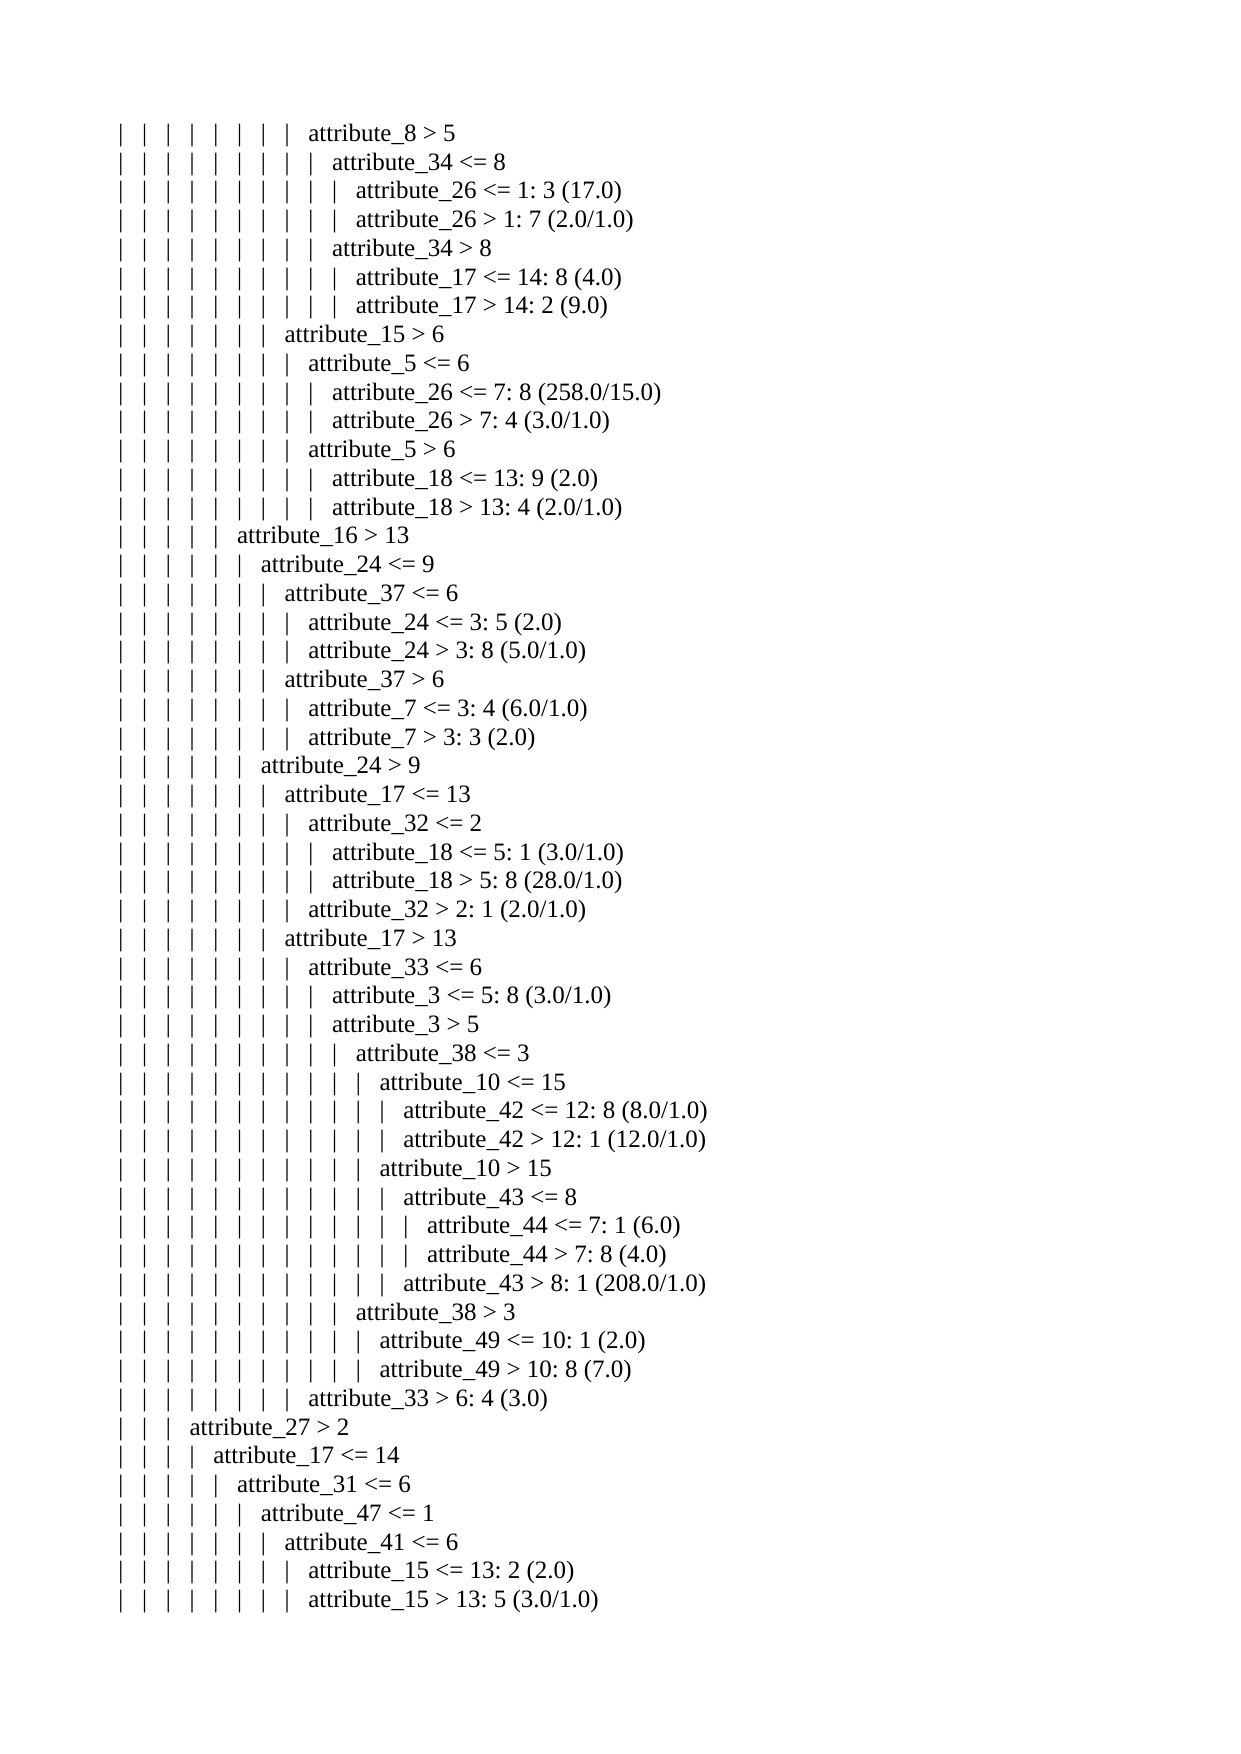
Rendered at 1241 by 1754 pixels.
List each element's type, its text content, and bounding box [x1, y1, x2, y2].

text | | | | | | | | | attribute_18 <= 5: 1 (3.0/1.0) [118, 837, 1122, 866]
text | | | | | attribute_16 > 13 [118, 521, 1122, 549]
text | | | | | | attribute_24 > 9 [118, 751, 1122, 779]
text | | | | | | | | | | attribute_38 <= 3 [118, 1038, 1122, 1067]
text | | | | | | attribute_47 <= 1 [118, 1498, 1122, 1527]
text | | | | | | | | | attribute_18 > 13: 4 (2.0/1.0) [118, 492, 1122, 521]
text | | | | | | | | | attribute_3 <= 5: 8 (3.0/1.0) [118, 981, 1122, 1009]
text | | | | | | | | | attribute_18 > 5: 8 (28.0/1.0) [118, 866, 1122, 894]
text | | | | | | | | attribute_33 > 6: 4 (3.0) [118, 1383, 1122, 1412]
text | | | | | | | | | | attribute_26 <= 1: 3 (17.0) [118, 176, 1122, 204]
text | | | | | | | attribute_41 <= 6 [118, 1527, 1122, 1556]
text | | | | | | | | | attribute_3 > 5 [118, 1009, 1122, 1038]
text | | | | | | | | | attribute_34 <= 8 [118, 147, 1122, 176]
text | | | | | | | | | | | | | attribute_44 <= 7: 1 (6.0) [118, 1211, 1122, 1239]
text | | | | | | | | | | | attribute_10 <= 15 [118, 1067, 1122, 1096]
text | | | | | | | | | | | | attribute_42 > 12: 1 (12.0/1.0) [118, 1124, 1122, 1153]
text | | | | | | | | attribute_24 <= 3: 5 (2.0) [118, 607, 1122, 636]
text | | | | | | | | attribute_15 > 13: 5 (3.0/1.0) [118, 1584, 1122, 1613]
text | | | | | | | | attribute_5 > 6 [118, 434, 1122, 463]
text | | | | | | | | | | attribute_17 > 14: 2 (9.0) [118, 291, 1122, 319]
text | | | | | | | attribute_17 <= 13 [118, 779, 1122, 808]
text | | | | | | | | attribute_32 > 2: 1 (2.0/1.0) [118, 894, 1122, 923]
text | | | | | | | | attribute_7 > 3: 3 (2.0) [118, 722, 1122, 751]
text | | | | | | | | attribute_8 > 5 [118, 118, 1122, 147]
text | | | | | | | | | | | | attribute_43 > 8: 1 (208.0/1.0) [118, 1268, 1122, 1297]
text | | | | | | | attribute_15 > 6 [118, 319, 1122, 348]
text | | | | | | | | | | | | attribute_42 <= 12: 8 (8.0/1.0) [118, 1096, 1122, 1124]
text | | | | | | | | | attribute_26 > 7: 4 (3.0/1.0) [118, 406, 1122, 434]
text | | | | | | | | | | attribute_38 > 3 [118, 1297, 1122, 1326]
text | | | | | | | | | | | | attribute_43 <= 8 [118, 1182, 1122, 1211]
text | | | | | | | attribute_37 > 6 [118, 664, 1122, 693]
text | | | | | | | | | | | attribute_10 > 15 [118, 1153, 1122, 1182]
text | | | | | | | | attribute_15 <= 13: 2 (2.0) [118, 1556, 1122, 1584]
text | | | | | | | | | attribute_26 <= 7: 8 (258.0/15.0) [118, 377, 1122, 406]
text | | | | | | | | attribute_32 <= 2 [118, 808, 1122, 837]
text | | | | | | | attribute_37 <= 6 [118, 578, 1122, 607]
text | | | | | | | | attribute_33 <= 6 [118, 952, 1122, 981]
text | | | | | | | | attribute_7 <= 3: 4 (6.0/1.0) [118, 693, 1122, 722]
text | | | | | | | | | attribute_34 > 8 [118, 233, 1122, 262]
text | | | | | | | | | | attribute_26 > 1: 7 (2.0/1.0) [118, 204, 1122, 233]
text | | | | | | attribute_24 <= 9 [118, 549, 1122, 578]
text | | | | | | | | attribute_24 > 3: 8 (5.0/1.0) [118, 636, 1122, 664]
text | | | attribute_27 > 2 [118, 1412, 1122, 1441]
text | | | | | | | | | | | attribute_49 > 10: 8 (7.0) [118, 1354, 1122, 1383]
text | | | | | attribute_31 <= 6 [118, 1469, 1122, 1498]
text | | | | | | | | | | attribute_17 <= 14: 8 (4.0) [118, 262, 1122, 291]
text | | | | attribute_17 <= 14 [118, 1441, 1122, 1469]
text | | | | | | | attribute_17 > 13 [118, 923, 1122, 952]
text | | | | | | | | | | | | | attribute_44 > 7: 8 (4.0) [118, 1239, 1122, 1268]
text | | | | | | | | attribute_5 <= 6 [118, 348, 1122, 377]
text | | | | | | | | | attribute_18 <= 13: 9 (2.0) [118, 463, 1122, 492]
text | | | | | | | | | | | attribute_49 <= 10: 1 (2.0) [118, 1326, 1122, 1354]
